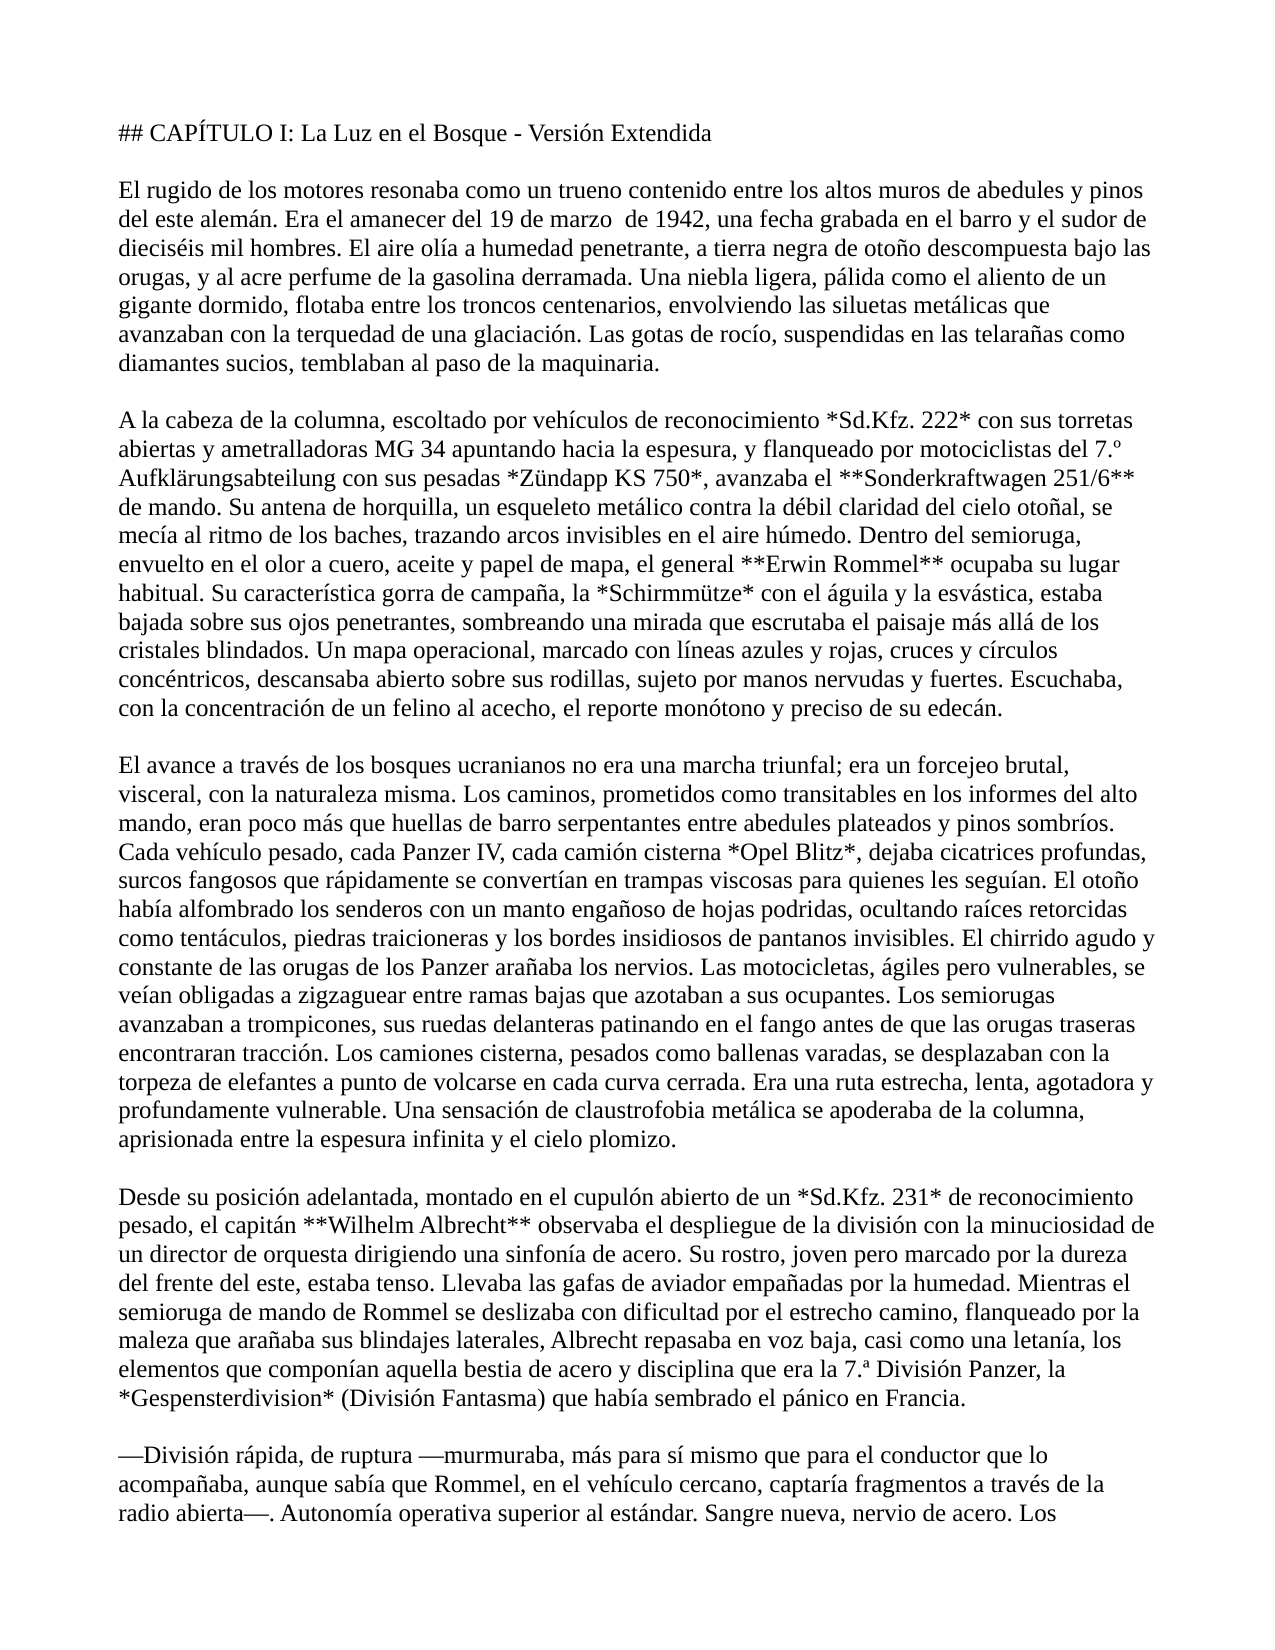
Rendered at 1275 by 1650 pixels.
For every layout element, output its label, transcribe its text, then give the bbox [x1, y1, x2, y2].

text Desde su posición adelantada, montado en el cupulón abierto de un *Sd.Kfz. 231* de reconocimiento pesado, el capitán **Wilhelm Albrecht** observaba el despliegue de la división con la minuciosidad de un director de orquesta dirigiendo una sinfonía de acero. Su rostro, joven pero marcado por la dureza del frente del este, estaba tenso. Llevaba las gafas de aviador empañadas por la humedad. Mientras el semioruga de mando de Rommel se deslizaba con dificultad por el estrecho camino, flanqueado por la maleza que arañaba sus blindajes laterales, Albrecht repasaba en voz baja, casi como una letanía, los elementos que componían aquella bestia de acero y disciplina que era la 7.ª División Panzer, la *Gespensterdivision* (División Fantasma) que había sembrado el pánico en Francia. [118, 1182, 1157, 1412]
text ## CAPÍTULO I: La Luz en el Bosque - Versión Extendida [118, 118, 1157, 147]
text El avance a través de los bosques ucranianos no era una marcha triunfal; era un forcejeo brutal, visceral, con la naturaleza misma. Los caminos, prometidos como transitables en los informes del alto mando, eran poco más que huellas de barro serpentantes entre abedules plateados y pinos sombríos. Cada vehículo pesado, cada Panzer IV, cada camión cisterna *Opel Blitz*, dejaba cicatrices profundas, surcos fangosos que rápidamente se convertían en trampas viscosas para quienes les seguían. El otoño había alfombrado los senderos con un manto engañoso de hojas podridas, ocultando raíces retorcidas como tentáculos, piedras traicioneras y los bordes insidiosos de pantanos invisibles. El chirrido agudo y constante de las orugas de los Panzer arañaba los nervios. Las motocicletas, ágiles pero vulnerables, se veían obligadas a zigzaguear entre ramas bajas que azotaban a sus ocupantes. Los semiorugas avanzaban a trompicones, sus ruedas delanteras patinando en el fango antes de que las orugas traseras encontraran tracción. Los camiones cisterna, pesados como ballenas varadas, se desplazaban con la torpeza de elefantes a punto de volcarse en cada curva cerrada. Era una ruta estrecha, lenta, agotadora y profundamente vulnerable. Una sensación de claustrofobia metálica se apoderaba de la columna, aprisionada entre la espesura infinita y el cielo plomizo. [118, 751, 1157, 1153]
text —División rápida, de ruptura —murmuraba, más para sí mismo que para el conductor que lo acompañaba, aunque sabía que Rommel, en el vehículo cercano, captaría fragmentos a través de la radio abierta—. Autonomía operativa superior al estándar. Sangre nueva, nervio de acero. Los [118, 1441, 1157, 1527]
text El rugido de los motores resonaba como un trueno contenido entre los altos muros de abedules y pinos del este alemán. Era el amanecer del 19 de marzo de 1942, una fecha grabada en el barro y el sudor de dieciséis mil hombres. El aire olía a humedad penetrante, a tierra negra de otoño descompuesta bajo las orugas, y al acre perfume de la gasolina derramada. Una niebla ligera, pálida como el aliento de un gigante dormido, flotaba entre los troncos centenarios, envolviendo las siluetas metálicas que avanzaban con la terquedad de una glaciación. Las gotas de rocío, suspendidas en las telarañas como diamantes sucios, temblaban al paso de la maquinaria. [118, 176, 1157, 377]
text A la cabeza de la columna, escoltado por vehículos de reconocimiento *Sd.Kfz. 222* con sus torretas abiertas y ametralladoras MG 34 apuntando hacia la espesura, y flanqueado por motociclistas del 7.º Aufklärungsabteilung con sus pesadas *Zündapp KS 750*, avanzaba el **Sonderkraftwagen 251/6** de mando. Su antena de horquilla, un esqueleto metálico contra la débil claridad del cielo otoñal, se mecía al ritmo de los baches, trazando arcos invisibles en el aire húmedo. Dentro del semioruga, envuelto en el olor a cuero, aceite y papel de mapa, el general **Erwin Rommel** ocupaba su lugar habitual. Su característica gorra de campaña, la *Schirmmütze* con el águila y la esvástica, estaba bajada sobre sus ojos penetrantes, sombreando una mirada que escrutaba el paisaje más allá de los cristales blindados. Un mapa operacional, marcado con líneas azules y rojas, cruces y círculos concéntricos, descansaba abierto sobre sus rodillas, sujeto por manos nervudas y fuertes. Escuchaba, con la concentración de un felino al acecho, el reporte monótono y preciso de su edecán. [118, 406, 1157, 722]
